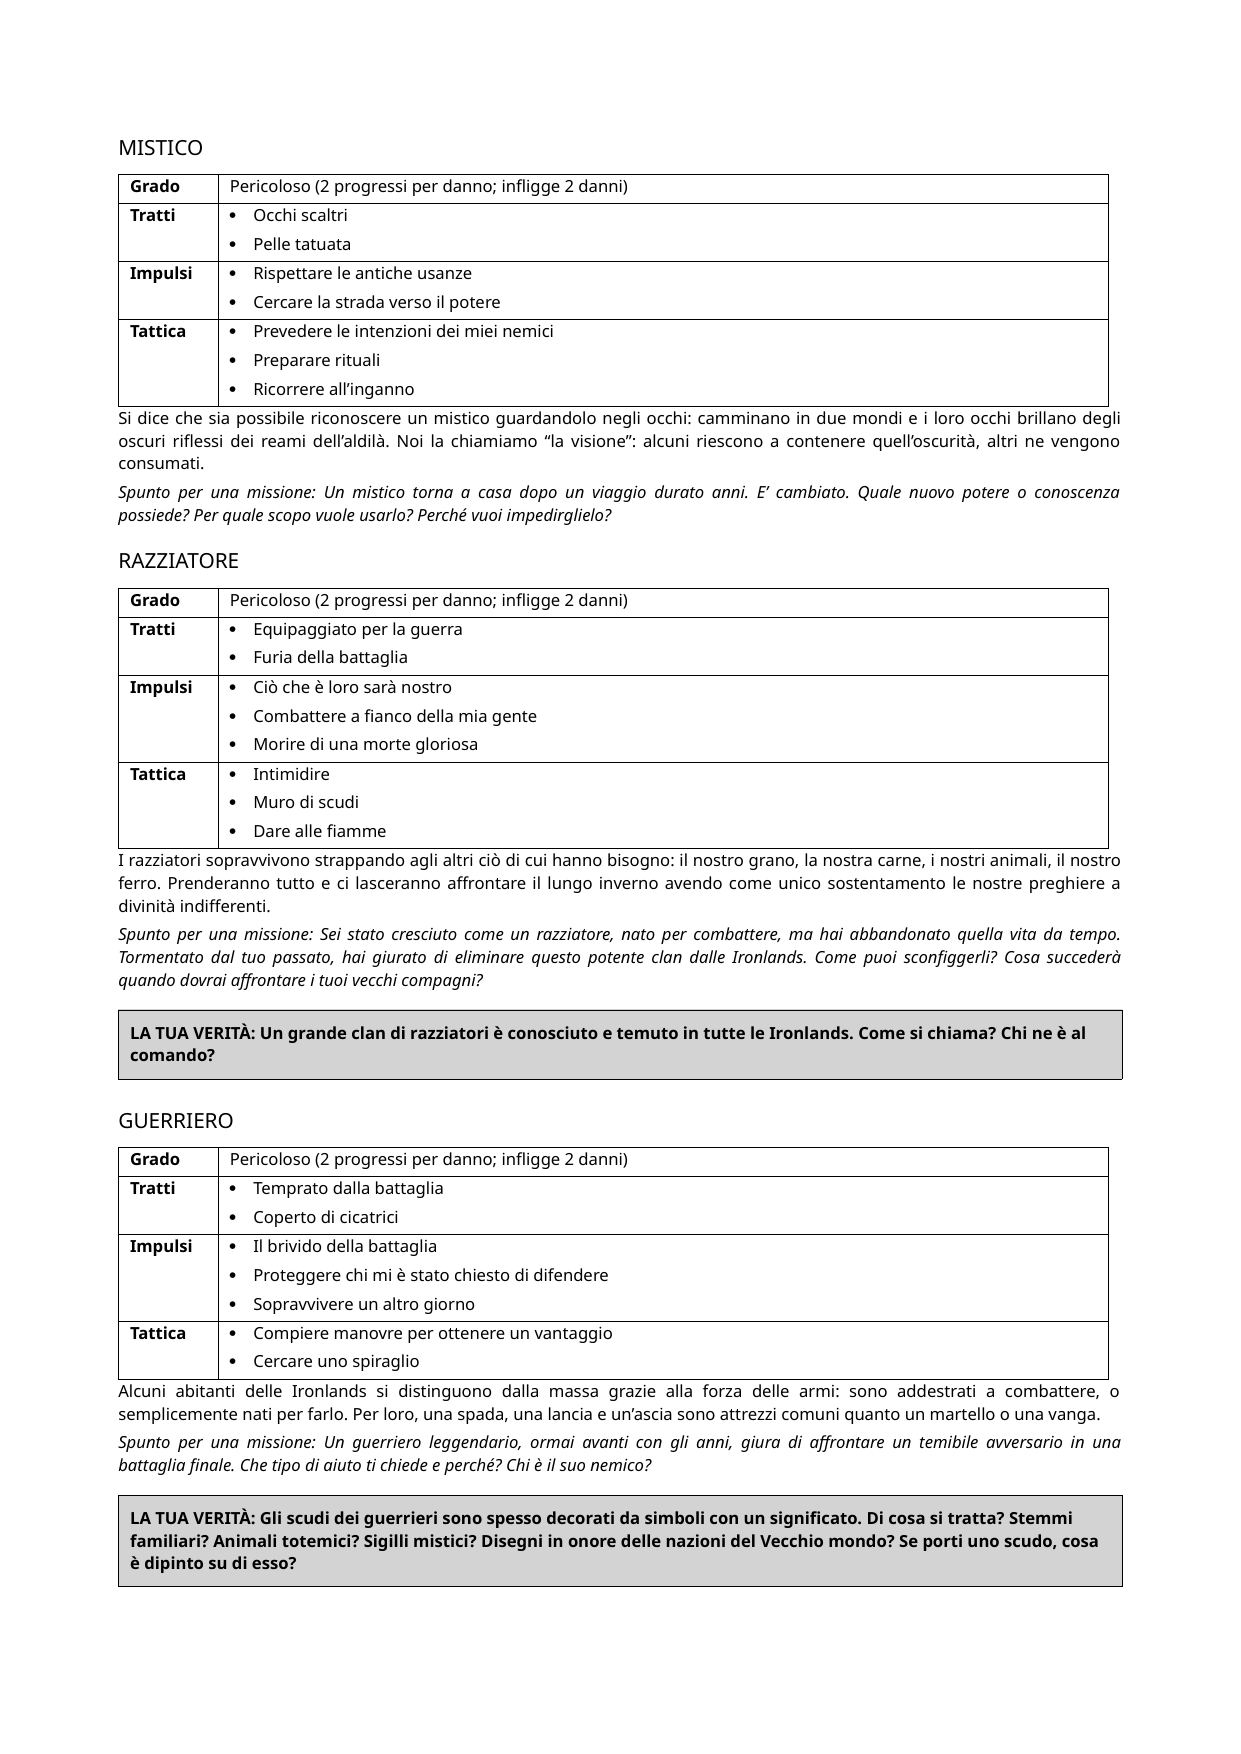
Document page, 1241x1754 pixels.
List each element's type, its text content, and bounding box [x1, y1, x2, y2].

table_cell Impulsi [119, 262, 218, 319]
table_cell Compiere manovre per ottenere un vantaggio Cercare uno spiraglio [219, 1322, 1108, 1379]
table_cell Impulsi [119, 676, 218, 761]
table_cell Tattica [119, 1322, 218, 1379]
table_header Grado [119, 1148, 218, 1176]
table_cell Tratti [119, 1177, 218, 1234]
table_header Grado [119, 175, 218, 203]
text I razziatori sopravvivono strappando agli altri ciò di cui hanno bisogno: il nostro grano, la nostra carne, i nostri animali, il nostro ferro. Prenderanno tutto e ci lasceranno affrontare il lungo inverno avendo come unico sostentamento le nostre preghiere a divinità indifferenti. [118, 849, 1122, 917]
table_header Pericoloso (2 progressi per danno; infligge 2 danni) [219, 589, 1108, 617]
text Spunto per una missione: Un mistico torna a casa dopo un viaggio durato anni. E’ cambiato. Quale nuovo potere o conoscenza possiede? Per quale scopo vuole usarlo? Perché vuoi impedirglielo? [118, 481, 1122, 526]
table_header Pericoloso (2 progressi per danno; infligge 2 danni) [219, 175, 1108, 203]
subtitle RAZZIATORE [118, 546, 1122, 575]
table_cell Intimidire Muro di scudi Dare alle fiamme [219, 763, 1108, 848]
text LA TUA VERITÀ: Un grande clan di razziatori è conosciuto e temuto in tutte le Ironlands. Come si chiama? Chi ne è al comando? [119, 1011, 1122, 1079]
table_cell Tattica [119, 320, 218, 406]
table_header Grado [119, 589, 218, 617]
text Alcuni abitanti delle Ironlands si distinguono dalla massa grazie alla forza delle armi: sono addestrati a combattere, o semplicemente nati per farlo. Per loro, una spada, una lancia e un’ascia sono attrezzi comuni quanto un martello o una vanga. [118, 1379, 1122, 1425]
table_cell Prevedere le intenzioni dei miei nemici Preparare rituali Ricorrere all’inganno [219, 320, 1108, 406]
table_cell Tratti [119, 618, 218, 675]
table_cell Tattica [119, 763, 218, 848]
text Spunto per una missione: Un guerriero leggendario, ormai avanti con gli anni, giura di affrontare un temibile avversario in una battaglia finale. Che tipo di aiuto ti chiede e perché? Chi è il suo nemico? [118, 1431, 1122, 1476]
table_cell Ciò che è loro sarà nostro Combattere a fianco della mia gente Morire di una morte gloriosa [219, 676, 1108, 761]
table_cell Equipaggiato per la guerra Furia della battaglia [219, 618, 1108, 675]
table_header Pericoloso (2 progressi per danno; infligge 2 danni) [219, 1148, 1108, 1176]
table_cell Tratti [119, 204, 218, 261]
table_cell Rispettare le antiche usanze Cercare la strada verso il potere [219, 262, 1108, 319]
text Si dice che sia possibile riconoscere un mistico guardandolo negli occhi: camminano in due mondi e i loro occhi brillano degli oscuri riflessi dei reami dell’aldilà. Noi la chiamiamo “la visione”: alcuni riescono a contenere quell’oscurità, altri ne vengono consumati. [118, 406, 1122, 474]
text Spunto per una missione: Sei stato cresciuto come un razziatore, nato per combattere, ma hai abbandonato quella vita da tempo. Tormentato dal tuo passato, hai giurato di eliminare questo potente clan dalle Ironlands. Come puoi sconfiggerli? Cosa succederà quando dovrai affrontare i tuoi vecchi compagni? [118, 923, 1122, 991]
subtitle MISTICO [118, 133, 1122, 161]
subtitle GUERRIERO [118, 1106, 1122, 1134]
table_cell Il brivido della battaglia Proteggere chi mi è stato chiesto di difendere Sopravvivere un altro giorno [219, 1235, 1108, 1321]
table_cell Occhi scaltri Pelle tatuata [219, 204, 1108, 261]
text LA TUA VERITÀ: Gli scudi dei guerrieri sono spesso decorati da simboli con un significato. Di cosa si tratta? Stemmi familiari? Animali totemici? Sigilli mistici? Disegni in onore delle nazioni del Vecchio mondo? Se porti uno scudo, cosa è dipinto su di esso? [119, 1496, 1122, 1586]
table_cell Temprato dalla battaglia Coperto di cicatrici [219, 1177, 1108, 1234]
table_cell Impulsi [119, 1235, 218, 1321]
